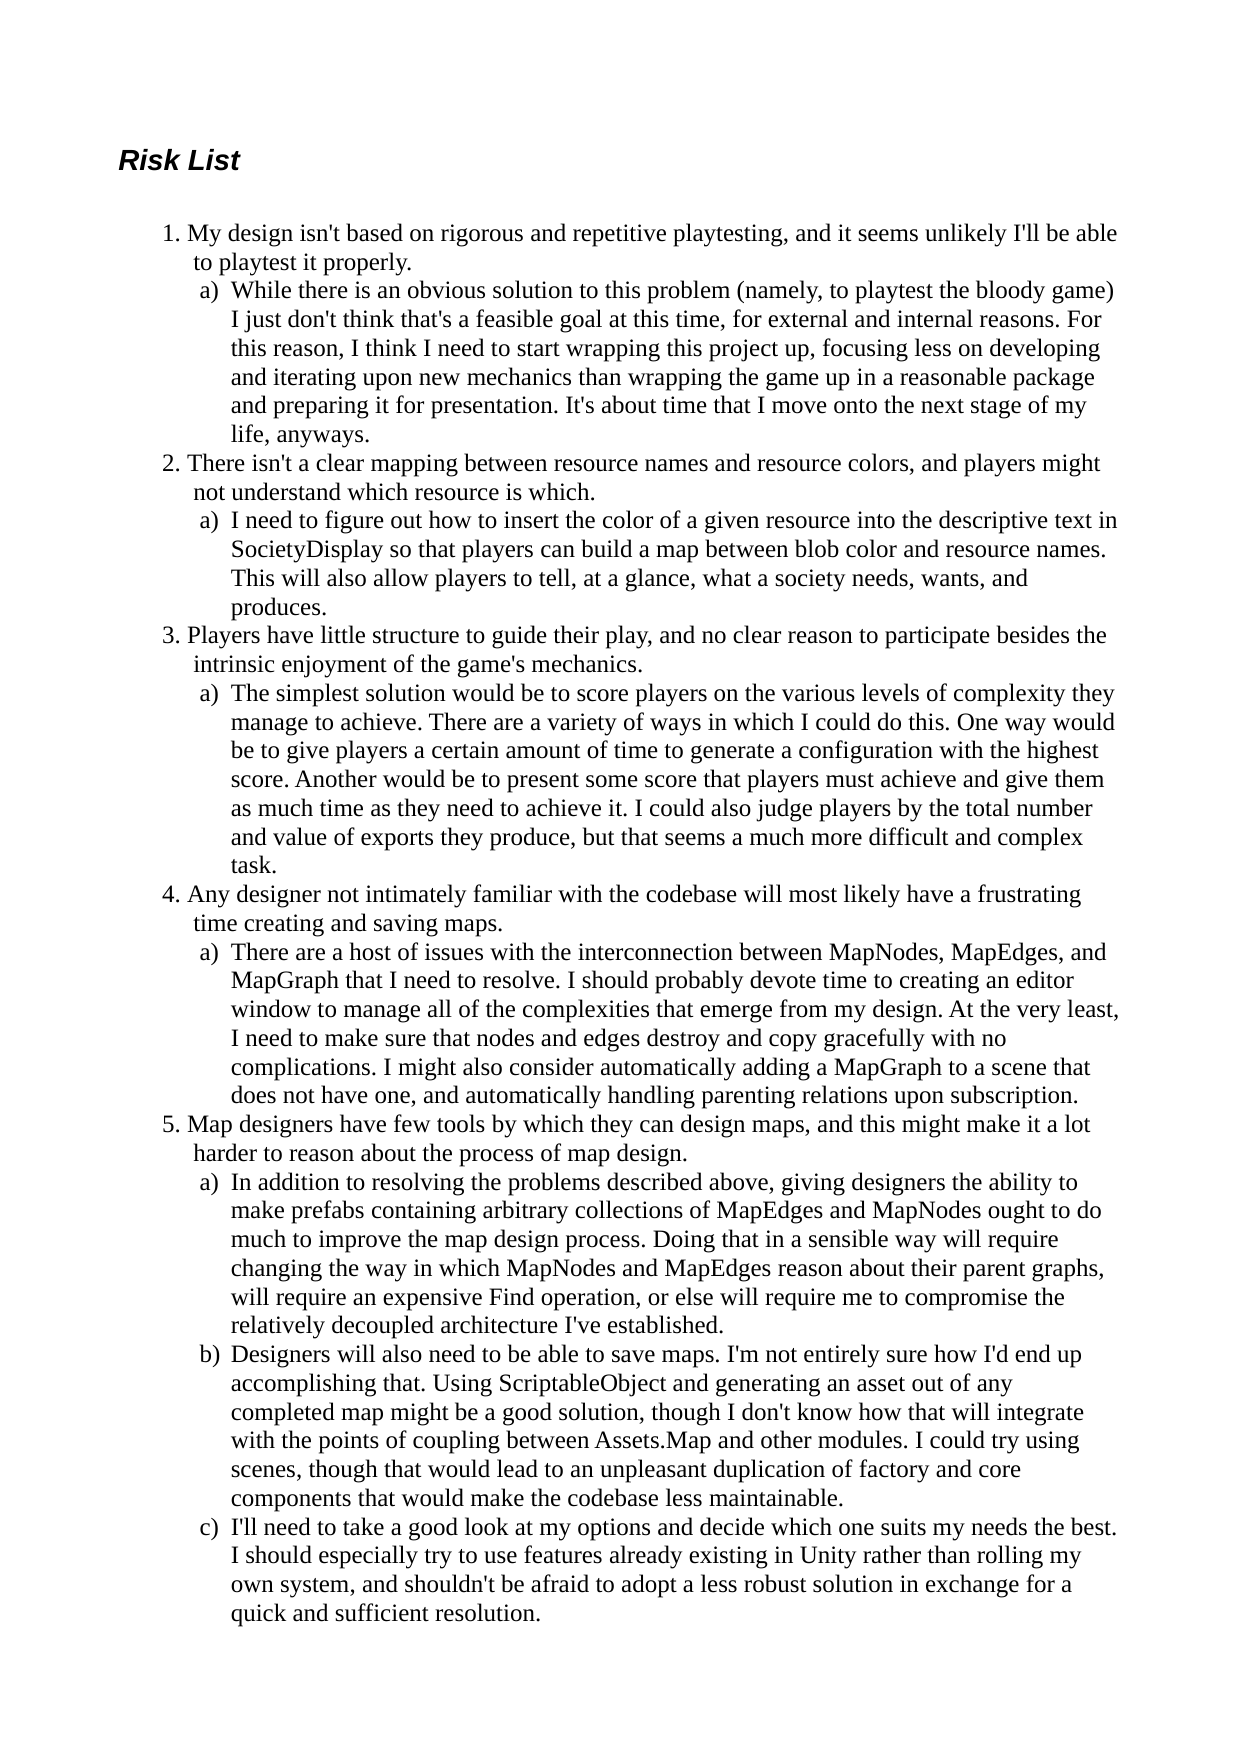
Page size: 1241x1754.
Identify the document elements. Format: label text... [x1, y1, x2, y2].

list Any designer not intimately familiar with the codebase will most likely have a frustrating time creating and saving maps. [156, 879, 1122, 937]
list I need to figure out how to insert the color of a given resource into the descriptive text in SocietyDisplay so that players can build a map between blob color and resource names. This will also allow players to tell, at a glance, what a society needs, wants, and produces. [193, 505, 1122, 620]
list While there is an obvious solution to this problem (namely, to playtest the bloody game) I just don't think that's a feasible goal at this time, for external and internal reasons. For this reason, I think I need to start wrapping this project up, focusing less on developing and iterating upon new mechanics than wrapping the game up in a reasonable package and preparing it for presentation. It's about time that I move onto the next stage of my life, anyways. [193, 275, 1122, 448]
list My design isn't based on rigorous and repetitive playtesting, and it seems unlikely I'll be able to playtest it properly. [156, 218, 1122, 275]
list In addition to resolving the problems described above, giving designers the ability to make prefabs containing arbitrary collections of MapEdges and MapNodes ought to do much to improve the map design process. Doing that in a sensible way will require changing the way in which MapNodes and MapEdges reason about their parent graphs, will require an expensive Find operation, or else will require me to compromise the relatively decoupled architecture I've established. [193, 1167, 1122, 1339]
list Map designers have few tools by which they can design maps, and this might make it a lot harder to reason about the process of map design. [156, 1109, 1122, 1167]
list The simplest solution would be to score players on the various levels of complexity they manage to achieve. There are a variety of ways in which I could do this. One way would be to give players a certain amount of time to generate a configuration with the highest score. Another would be to present some score that players must achieve and give them as much time as they need to achieve it. I could also judge players by the total number and value of exports they produce, but that seems a much more difficult and complex task. [193, 678, 1122, 879]
list Players have little structure to guide their play, and no clear reason to participate besides the intrinsic enjoyment of the game's mechanics. [156, 620, 1122, 678]
list There isn't a clear mapping between resource names and resource colors, and players might not understand which resource is which. [156, 448, 1122, 505]
list I'll need to take a good look at my options and decide which one suits my needs the best. I should especially try to use features already existing in Unity rather than rolling my own system, and shouldn't be afraid to adopt a less robust solution in exchange for a quick and sufficient resolution. [193, 1512, 1122, 1627]
list Designers will also need to be able to save maps. I'm not entirely sure how I'd end up accomplishing that. Using ScriptableObject and generating an asset out of any completed map might be a good solution, though I don't know how that will integrate with the points of coupling between Assets.Map and other modules. I could try using scenes, though that would lead to an unpleasant duplication of factory and core components that would make the codebase less maintainable. [193, 1339, 1122, 1512]
list There are a host of issues with the interconnection between MapNodes, MapEdges, and MapGraph that I need to resolve. I should probably devote time to creating an editor window to manage all of the complexities that emerge from my design. At the very least, I need to make sure that nodes and edges destroy and copy gracefully with no complications. I might also consider automatically adding a MapGraph to a scene that does not have one, and automatically handling parenting relations upon subscription. [193, 937, 1122, 1109]
subtitle Risk List [118, 143, 1122, 177]
